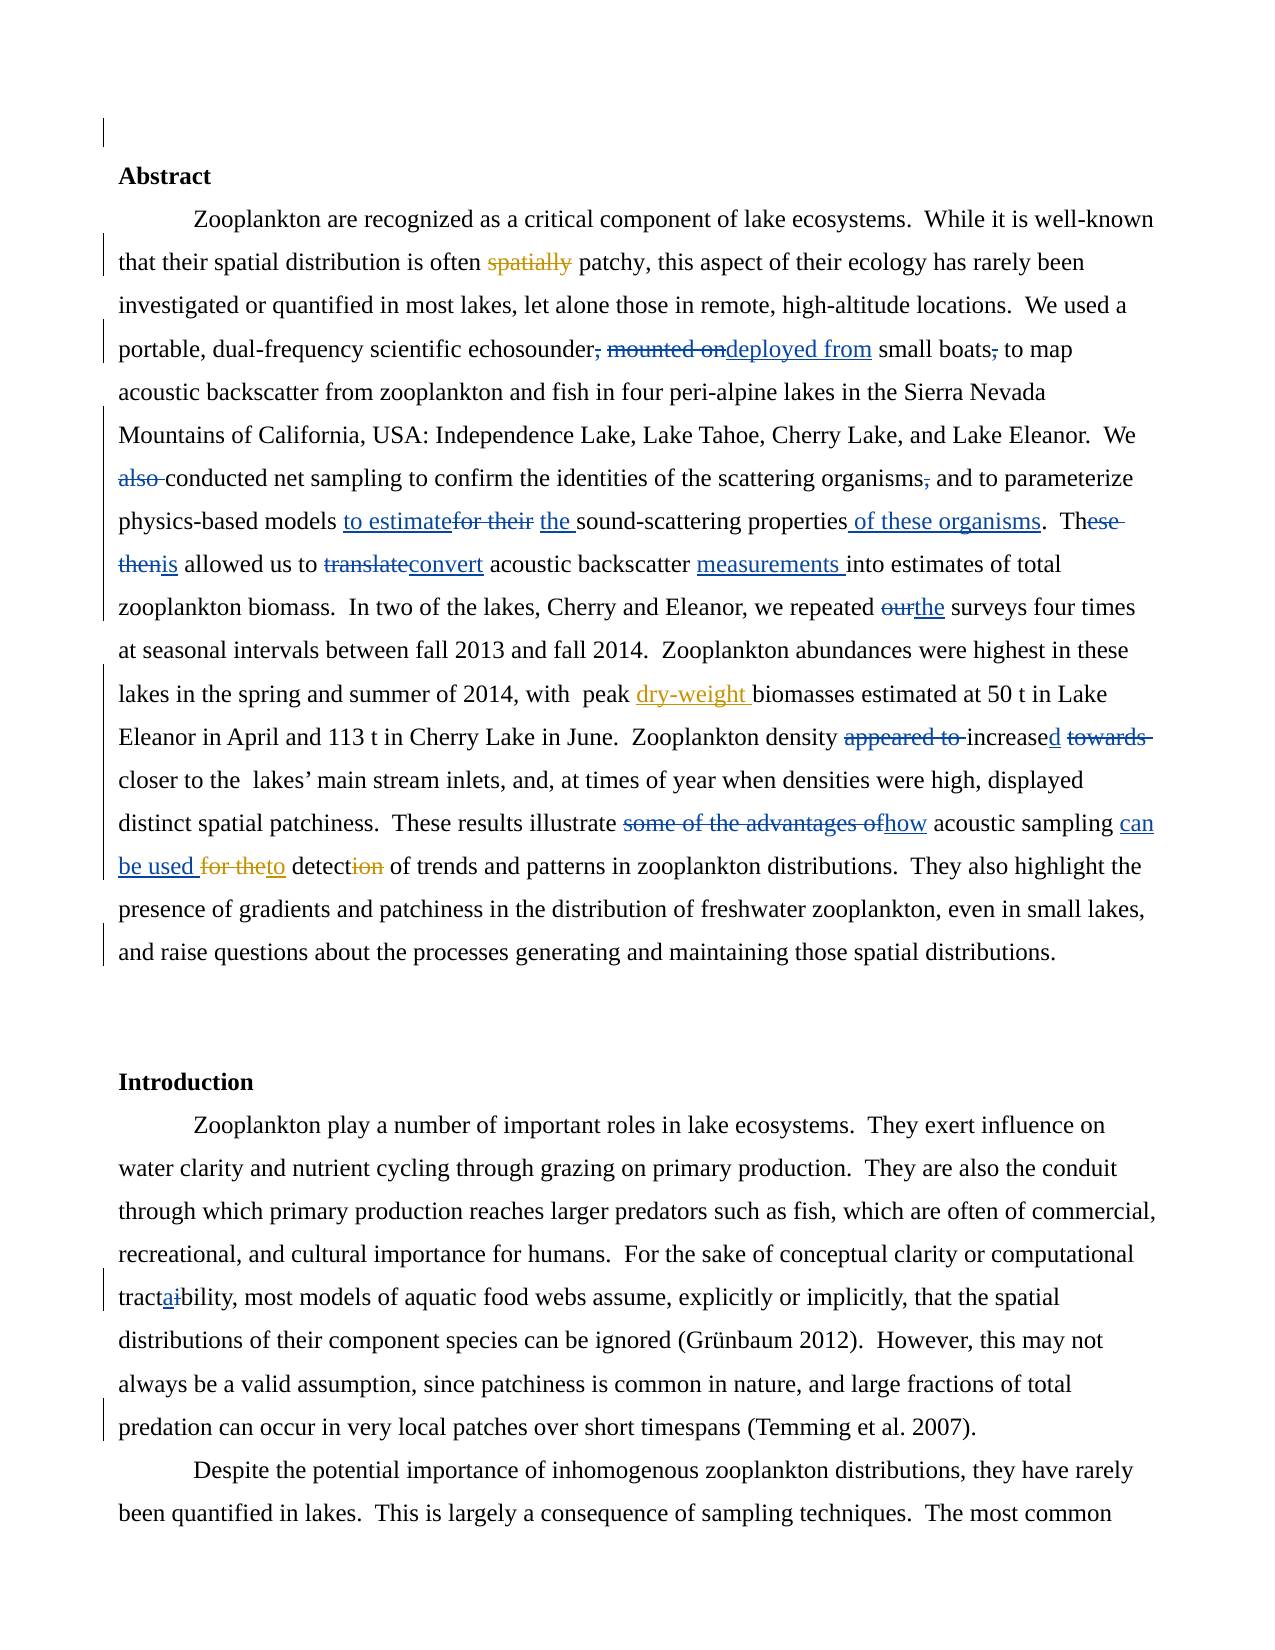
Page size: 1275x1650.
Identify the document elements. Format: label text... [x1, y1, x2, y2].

text Introduction [118, 1067, 1157, 1096]
text Abstract [118, 161, 1157, 190]
text Zooplankton play a number of important roles in lake ecosystems. They exert influence on water clarity and nutrient cycling through grazing on primary production. They are also the conduit through which primary production reaches larger predators such as fish, which are often of commercial, recreational, and cultural importance for humans. For the sake of conceptual clarity or computational tractability, most models of aquatic food webs assume, explicitly or implicitly, that the spatial distributions of their component species can be ignored (Grünbaum 2012)⁠. However, this may not always be a valid assumption, since patchiness is common in nature, and large fractions of total predation can occur in very local patches over short timespans (Temming et al. 2007)⁠. [118, 1110, 1157, 1441]
text Despite the potential importance of inhomogenous zooplankton distributions, they have rarely been quantified in lakes. This is largely a consequence of sampling techniques. The most common [118, 1455, 1157, 1527]
text Zooplankton are recognized as a critical component of lake ecosystems. While it is well-known that their spatial distribution is often patchy, this aspect of their ecology has rarely been investigated or quantified in most lakes, let alone those in remote, high-altitude locations. We used a portable, dual-frequency scientific echosounder deployed from small boats to map acoustic backscatter from zooplankton and fish in four peri-alpine lakes in the Sierra Nevada Mountains of California, USA: Independence Lake, Lake Tahoe, Cherry Lake, and Lake Eleanor. We conducted net sampling to confirm the identities of the scattering organisms and to parameterize physics-based models to estimate the sound-scattering properties of these organisms. This allowed us to convert acoustic backscatter measurements into estimates of total zooplankton biomass. In two of the lakes, Cherry and Eleanor, we repeated the surveys four times at seasonal intervals between fall 2013 and fall 2014. Zooplankton abundances were highest in these lakes in the spring and summer of 2014, with peak dry-weight biomasses estimated at 50 t in Lake Eleanor in April and 113 t in Cherry Lake in June. Zooplankton density increased closer to the lakes’ main stream inlets, and, at times of year when densities were high, displayed distinct spatial patchiness. These results illustrate how acoustic sampling can be used to detect of trends and patterns in zooplankton distributions. They also highlight the presence of gradients and patchiness in the distribution of freshwater zooplankton, even in small lakes, and raise questions about the processes generating and maintaining those spatial distributions. [118, 204, 1157, 966]
